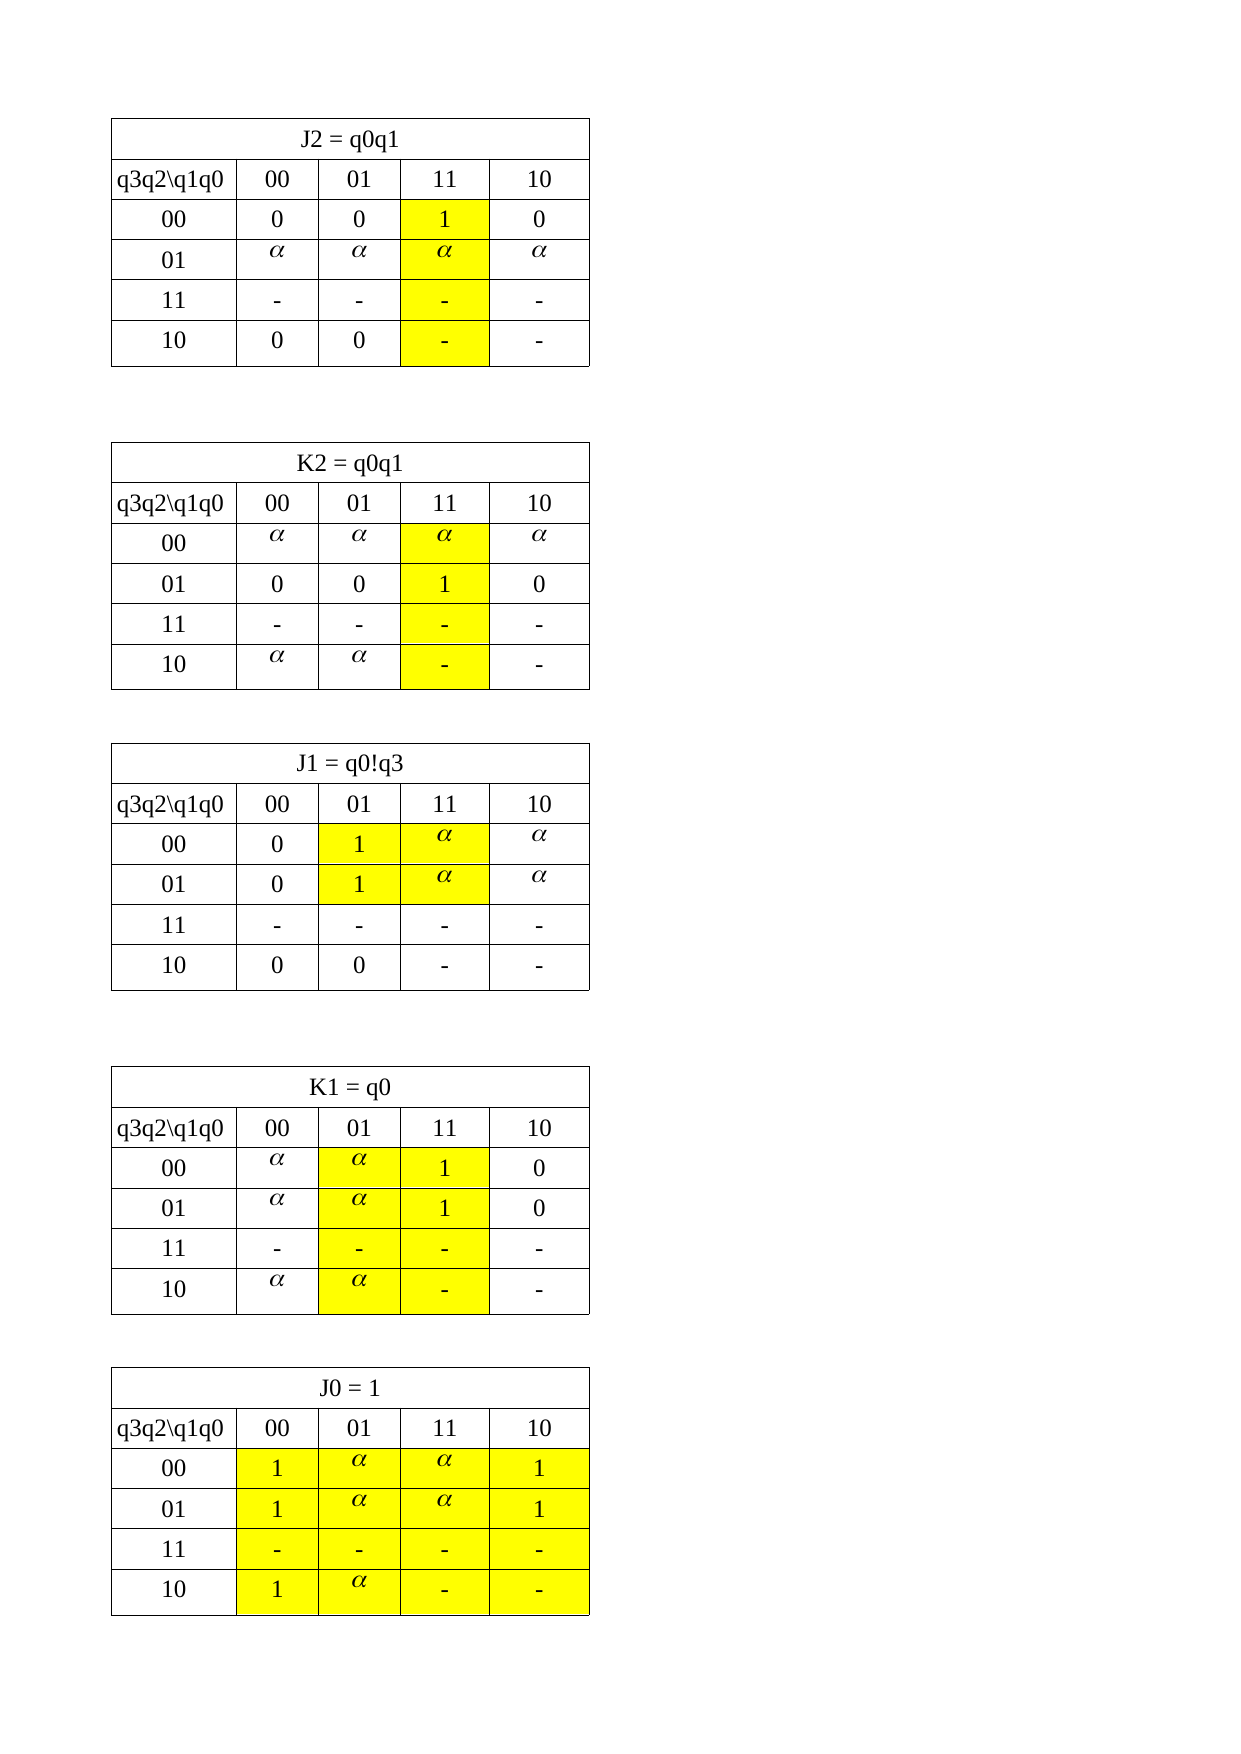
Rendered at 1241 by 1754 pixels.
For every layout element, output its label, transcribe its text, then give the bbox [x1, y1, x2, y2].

table_header K2 = q0q1 [112, 443, 589, 482]
table_cell - [401, 1269, 489, 1314]
table_cell - [401, 604, 489, 643]
table_header J0 = 1 [112, 1368, 589, 1407]
table_cell 1 [319, 865, 400, 904]
table_cell - [490, 1529, 589, 1569]
table_cell 11 [112, 280, 236, 320]
table_cell [319, 1449, 400, 1488]
table_cell 01 [319, 1409, 400, 1448]
table_cell 00 [112, 1449, 236, 1488]
table_cell - [401, 1229, 489, 1268]
table_cell 10 [112, 1570, 236, 1614]
table_cell - [490, 1269, 589, 1314]
table_cell 11 [401, 1108, 489, 1147]
table_cell 0 [319, 945, 400, 990]
table_header J2 = q0q1 [112, 119, 589, 158]
table_cell [237, 1269, 318, 1314]
table_cell - [490, 905, 589, 944]
table_cell - [401, 321, 489, 366]
table_cell - [319, 1229, 400, 1268]
table_cell 00 [112, 524, 236, 563]
table_cell - [319, 280, 400, 320]
table_cell [319, 1148, 400, 1187]
table_cell 10 [112, 645, 236, 689]
table_cell 0 [237, 865, 318, 904]
table_cell [401, 1449, 489, 1488]
table_cell [319, 1189, 400, 1228]
table_cell 01 [112, 564, 236, 603]
table_cell 1 [237, 1489, 318, 1528]
table_cell [319, 645, 400, 689]
table_cell 1 [401, 200, 489, 239]
table_cell [490, 524, 589, 563]
table_cell 11 [112, 604, 236, 643]
table_header J1 = q0!q3 [112, 744, 589, 783]
table_cell - [319, 905, 400, 944]
table_cell 01 [319, 784, 400, 823]
table_cell [401, 824, 489, 863]
table_cell 0 [237, 564, 318, 603]
table_cell 1 [490, 1449, 589, 1488]
table_header K1 = q0 [112, 1067, 589, 1107]
table_cell q3q2\q1q0 [112, 1409, 236, 1448]
table_cell 00 [237, 784, 318, 823]
table_cell [490, 865, 589, 904]
table_cell [237, 240, 318, 279]
table_cell [237, 1189, 318, 1228]
table_cell [319, 240, 400, 279]
table_cell 0 [237, 200, 318, 239]
table_cell 00 [237, 160, 318, 199]
table_cell [490, 824, 589, 863]
table_cell q3q2\q1q0 [112, 483, 236, 523]
table_cell 1 [401, 1189, 489, 1228]
table_cell 00 [237, 1108, 318, 1147]
table_cell 10 [112, 321, 236, 366]
table_cell - [401, 905, 489, 944]
table_cell 01 [112, 240, 236, 279]
table_cell 0 [490, 1189, 589, 1228]
table_cell 00 [237, 483, 318, 523]
table_cell - [490, 280, 589, 320]
table_cell 10 [112, 945, 236, 990]
table_cell - [490, 321, 589, 366]
table_cell 11 [401, 1409, 489, 1448]
table_cell [237, 645, 318, 689]
table_cell 01 [319, 483, 400, 523]
table_cell 0 [490, 564, 589, 603]
table_cell 1 [237, 1570, 318, 1614]
table_cell 1 [401, 564, 489, 603]
table_cell 11 [112, 1229, 236, 1268]
table_cell - [490, 1229, 589, 1268]
table_cell [319, 1269, 400, 1314]
table_cell q3q2\q1q0 [112, 160, 236, 199]
table_cell - [490, 645, 589, 689]
table_cell - [490, 1570, 589, 1614]
table_cell 0 [319, 564, 400, 603]
table_cell 0 [237, 321, 318, 366]
table_cell 1 [401, 1148, 489, 1187]
table_cell - [237, 905, 318, 944]
table_cell - [237, 1529, 318, 1569]
table_cell 11 [401, 483, 489, 523]
table_cell 01 [319, 1108, 400, 1147]
table_cell [237, 524, 318, 563]
table_cell 01 [112, 865, 236, 904]
table_cell 01 [319, 160, 400, 199]
table_cell 0 [490, 1148, 589, 1187]
table_cell - [237, 604, 318, 643]
table_cell [401, 524, 489, 563]
table_cell 10 [490, 1108, 589, 1147]
table_cell 00 [237, 1409, 318, 1448]
table_cell [401, 240, 489, 279]
table_cell [401, 865, 489, 904]
table_cell - [401, 280, 489, 320]
table_cell 11 [401, 160, 489, 199]
table_cell [319, 524, 400, 563]
table_cell - [490, 604, 589, 643]
table_cell [237, 1148, 318, 1187]
table_cell - [237, 1229, 318, 1268]
table_cell 01 [112, 1489, 236, 1528]
table_cell - [401, 645, 489, 689]
table_cell - [401, 1570, 489, 1614]
table_cell [319, 1489, 400, 1528]
table_cell 11 [401, 784, 489, 823]
table_cell 10 [490, 784, 589, 823]
table_cell [401, 1489, 489, 1528]
table_cell 1 [319, 824, 400, 863]
table_cell q3q2\q1q0 [112, 1108, 236, 1147]
table_cell - [401, 1529, 489, 1569]
table_cell 11 [112, 1529, 236, 1569]
table_cell 10 [490, 160, 589, 199]
table_cell - [490, 945, 589, 990]
table_cell 0 [237, 945, 318, 990]
table_cell 0 [319, 200, 400, 239]
table_cell 10 [490, 483, 589, 523]
table_cell - [237, 280, 318, 320]
table_cell q3q2\q1q0 [112, 784, 236, 823]
table_cell 0 [237, 824, 318, 863]
table_cell 0 [319, 321, 400, 366]
table_cell 10 [490, 1409, 589, 1448]
table_cell 01 [112, 1189, 236, 1228]
table_cell [490, 240, 589, 279]
table_cell 1 [490, 1489, 589, 1528]
table_cell 1 [237, 1449, 318, 1488]
table_cell - [319, 604, 400, 643]
table_cell 00 [112, 1148, 236, 1187]
table_cell - [319, 1529, 400, 1569]
table_cell - [401, 945, 489, 990]
table_cell 11 [112, 905, 236, 944]
table_cell [319, 1570, 400, 1614]
table_cell 00 [112, 200, 236, 239]
table_cell 10 [112, 1269, 236, 1314]
table_cell 00 [112, 824, 236, 863]
table_cell 0 [490, 200, 589, 239]
